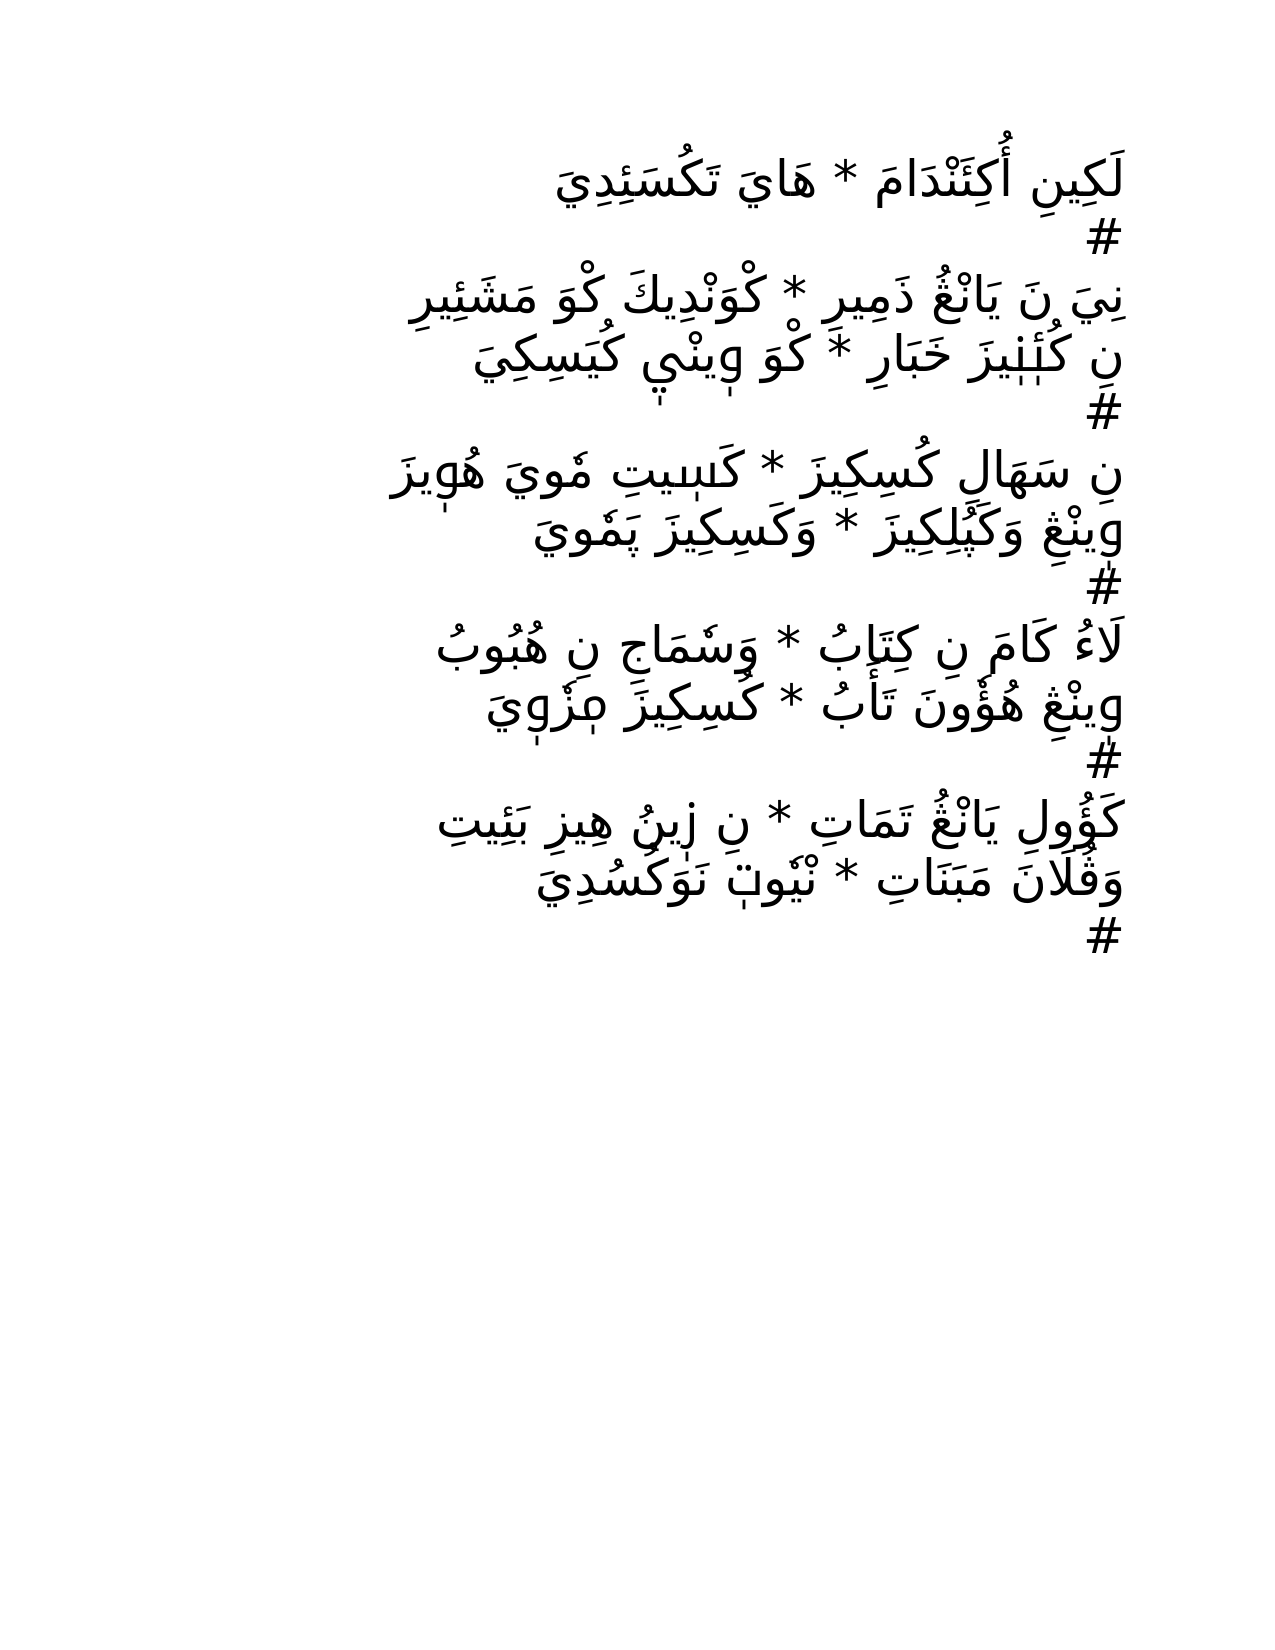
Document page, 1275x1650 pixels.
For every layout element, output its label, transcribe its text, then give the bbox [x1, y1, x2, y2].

text نِيَ نَ يَانْڠُ ذَمِيرِ * كْوَنْدِيكَ كْوَ مَشَئِيرِ نِ كُئٖنٖيزَ خَبَارِ * كْوَ وٖينْيٖ كُيَسِكِيَ [150, 266, 1125, 383]
text # [150, 907, 1125, 965]
text لَكِينِ أُكِئَنْدَامَ * هَايَ تَكُسَئِدِيَ [150, 150, 1125, 208]
text نِ سَهَالِ كُسِكِيزَ * كَسٖيتِ مٗويَ هُوٖيزَ وٖينْڠِ وَكَپُلِكِيزَ * وَكَسِكِيزَ پَمٗويَ [150, 441, 1125, 558]
text # [150, 208, 1125, 266]
text كَؤُولِ يَانْڠُ تَمَاتِ * نِ زٖينُ هِيزِ بَئِيتِ وَڤُلَانَ مَبَنَاتِ * نْيٗوتٖ نَوَكُسُدِيَ [150, 791, 1125, 907]
text # [150, 732, 1125, 791]
text لَاءُ كَامَ نِ كِتَابُ * وَسٗمَاجِ نِ هُبُوبُ وٖينْڠِ هُؤٗونَ تَأَبُ * كُسِكِيزَ مٖزٗوٖيَ [150, 616, 1125, 732]
text # [150, 558, 1125, 616]
text # [150, 383, 1125, 441]
